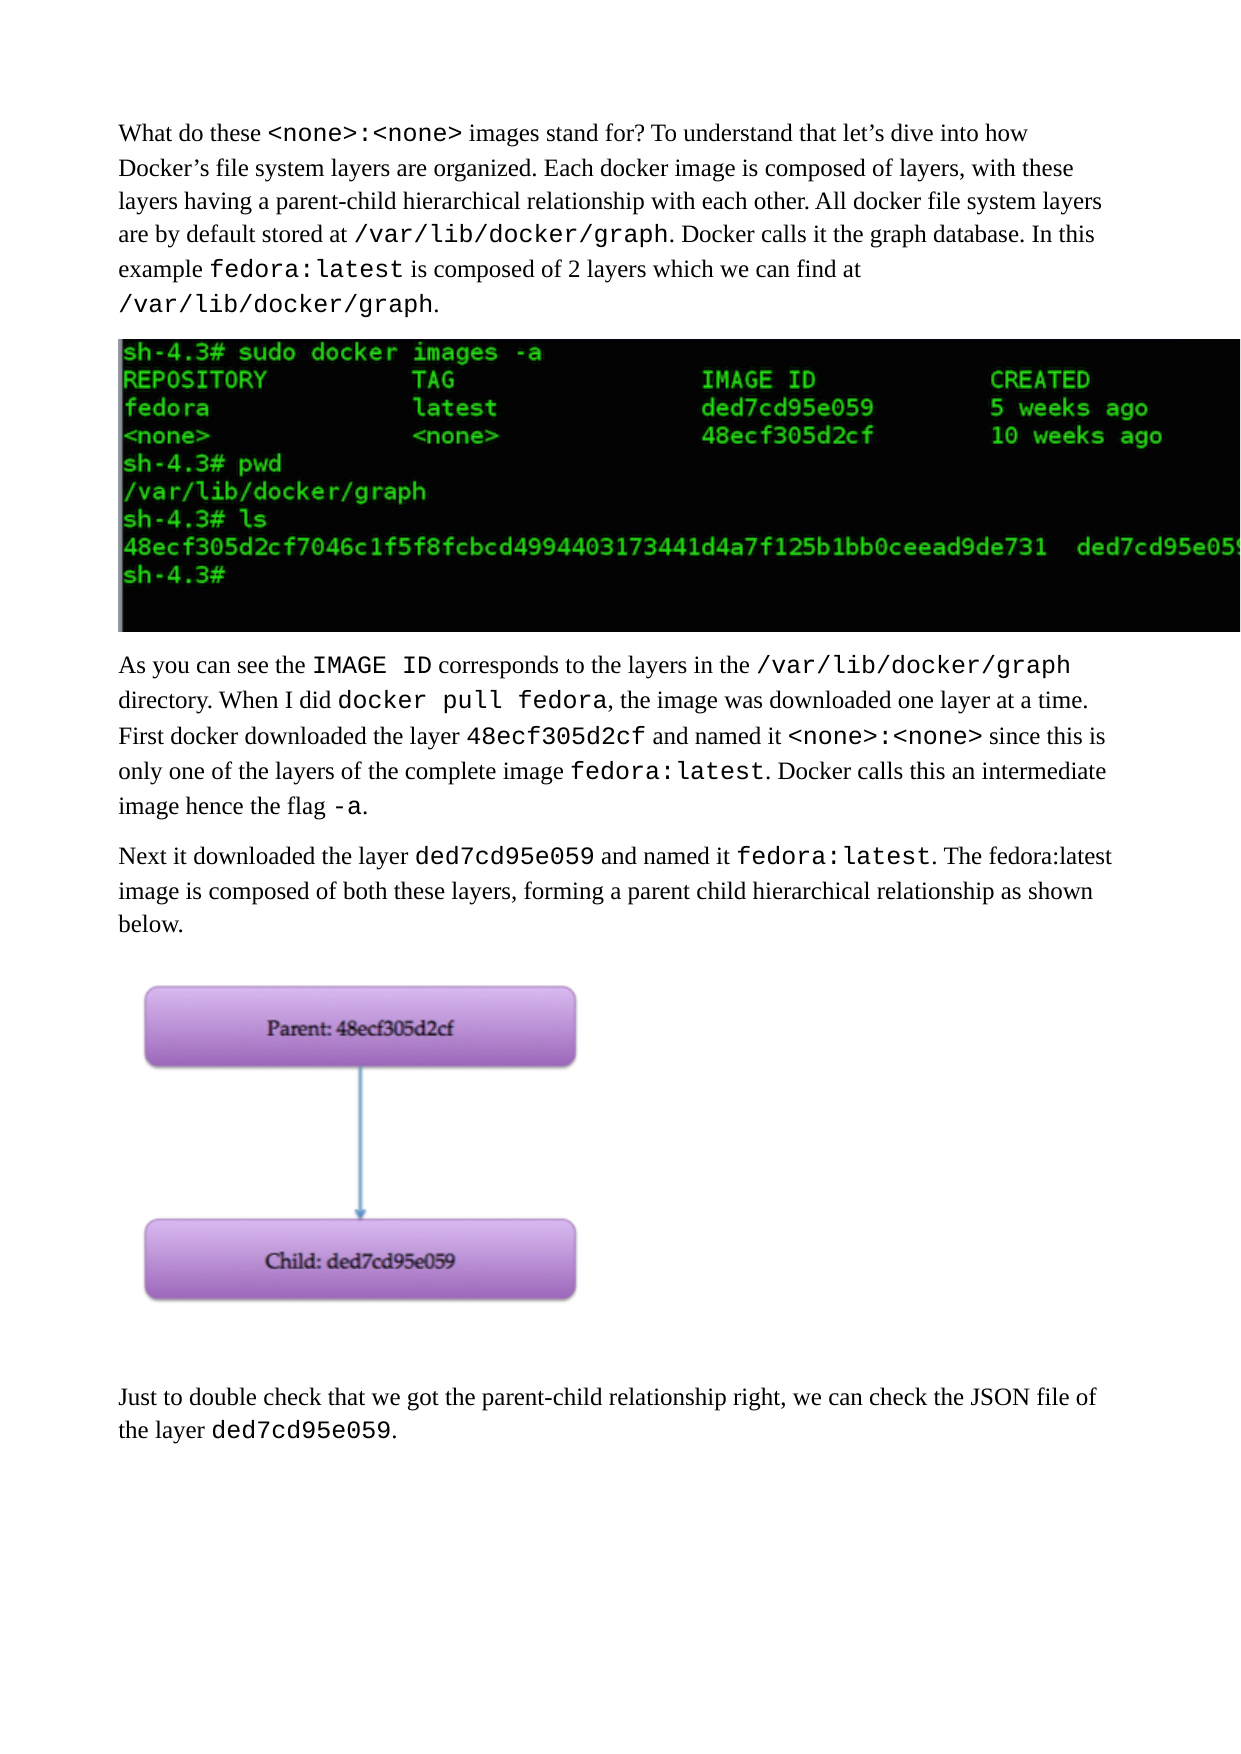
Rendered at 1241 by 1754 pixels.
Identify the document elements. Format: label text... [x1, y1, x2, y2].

picture [118, 339, 1241, 632]
text Just to double check that we got the parent-child relationship right, we can check the JSON file of the layer ded7cd95e059. [118, 1382, 1122, 1446]
text What do these <none>:<none> images stand for? To understand that let’s dive into how Docker’s file system layers are organized. Each docker image is composed of layers, with these layers having a parent-child hierarchical relationship with each other. All docker file system layers are by default stored at /var/lib/docker/graph. Docker calls it the graph database. In this example fedora:latest is composed of 2 layers which we can find at /var/lib/docker/graph. [118, 118, 1122, 320]
text As you can see the IMAGE ID corresponds to the layers in the /var/lib/docker/graph directory. When I did docker pull fedora, the image was downloaded one layer at a time. First docker downloaded the layer 48ecf305d2cf and named it <none>:<none> since this is only one of the layers of the complete image fedora:latest. Docker calls this an intermediate image hence the flag -a. [118, 651, 1122, 822]
text Next it downloaded the layer ded7cd95e059 and named it fedora:latest. The fedora:latest image is composed of both these layers, forming a parent child hierarchical relationship as shown below. [118, 841, 1122, 938]
picture [118, 956, 620, 1363]
